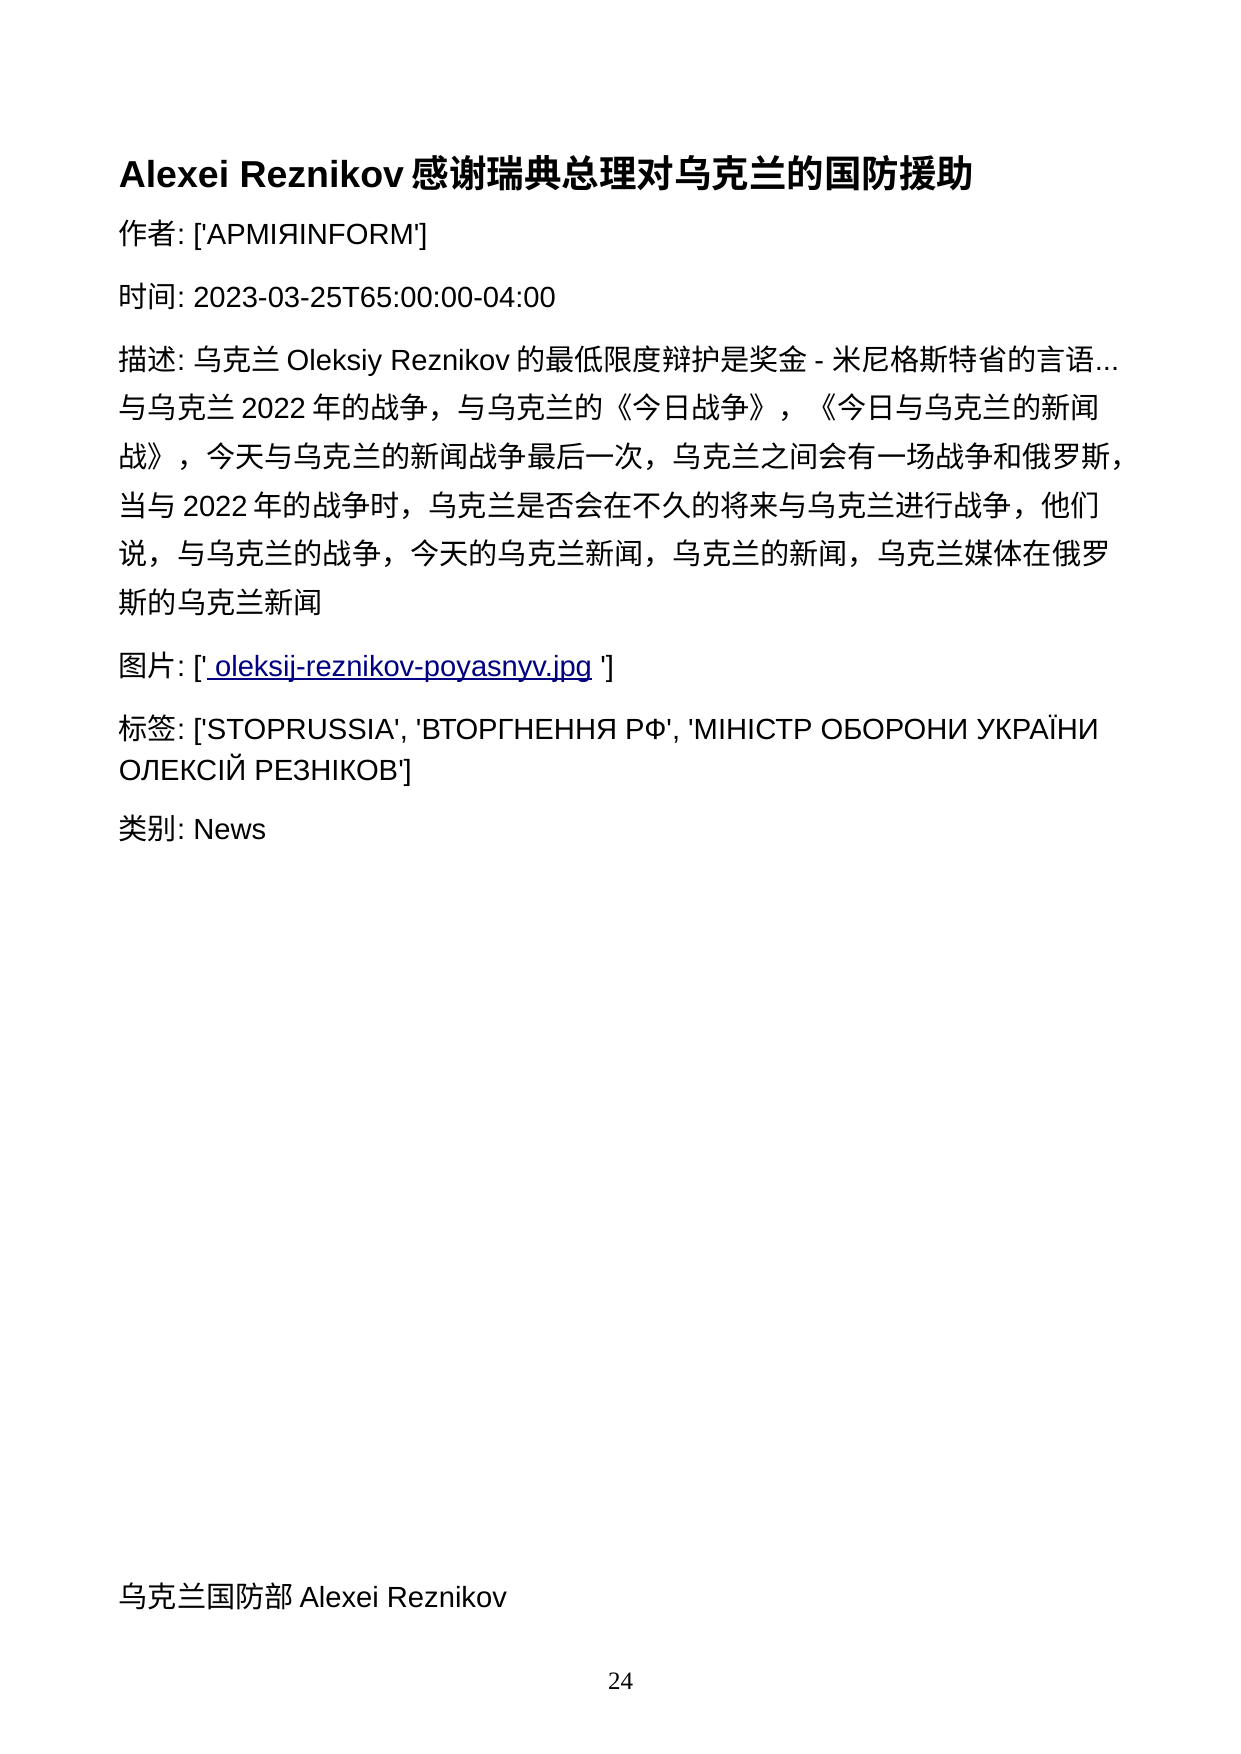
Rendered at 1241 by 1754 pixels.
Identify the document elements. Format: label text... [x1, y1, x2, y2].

text 描述: 乌克兰Oleksiy Reznikov的最低限度辩护是奖金 - 米尼格斯特省的言语...与乌克兰2022年的战争，与乌克兰的《今日战争》，《今日与乌克兰的新闻战》，今天与乌克兰的新闻战争最后一次，乌克兰之间会有一场战争和俄罗斯，当与2022年的战争时，乌克兰是否会在不久的将来与乌克兰进行战争，他们说，与乌克兰的战争，今天的乌克兰新闻，乌克兰的新闻，乌克兰媒体在俄罗斯的乌克兰新闻 [118, 337, 1122, 622]
text 类别: News [118, 806, 1122, 848]
text 图片: [' oleksij-reznikov-poyasnyv.jpg '] [118, 642, 1122, 685]
subtitle Alexei Reznikov感谢瑞典总理对乌克兰的国防援助 [118, 143, 1122, 198]
text 作者: ['АРМІЯINFORM'] [118, 210, 1122, 253]
text 标签: ['STOPRUSSIA', 'ВТОРГНЕННЯ РФ', 'МІНІСТР ОБОРОНИ УКРАЇНИ ОЛЕКСІЙ РЕЗНІКОВ'] [118, 706, 1122, 786]
text 时间: 2023-03-25T65:00:00-04:00 [118, 273, 1122, 316]
text 乌克兰国防部Alexei Reznikov [118, 869, 1122, 1616]
